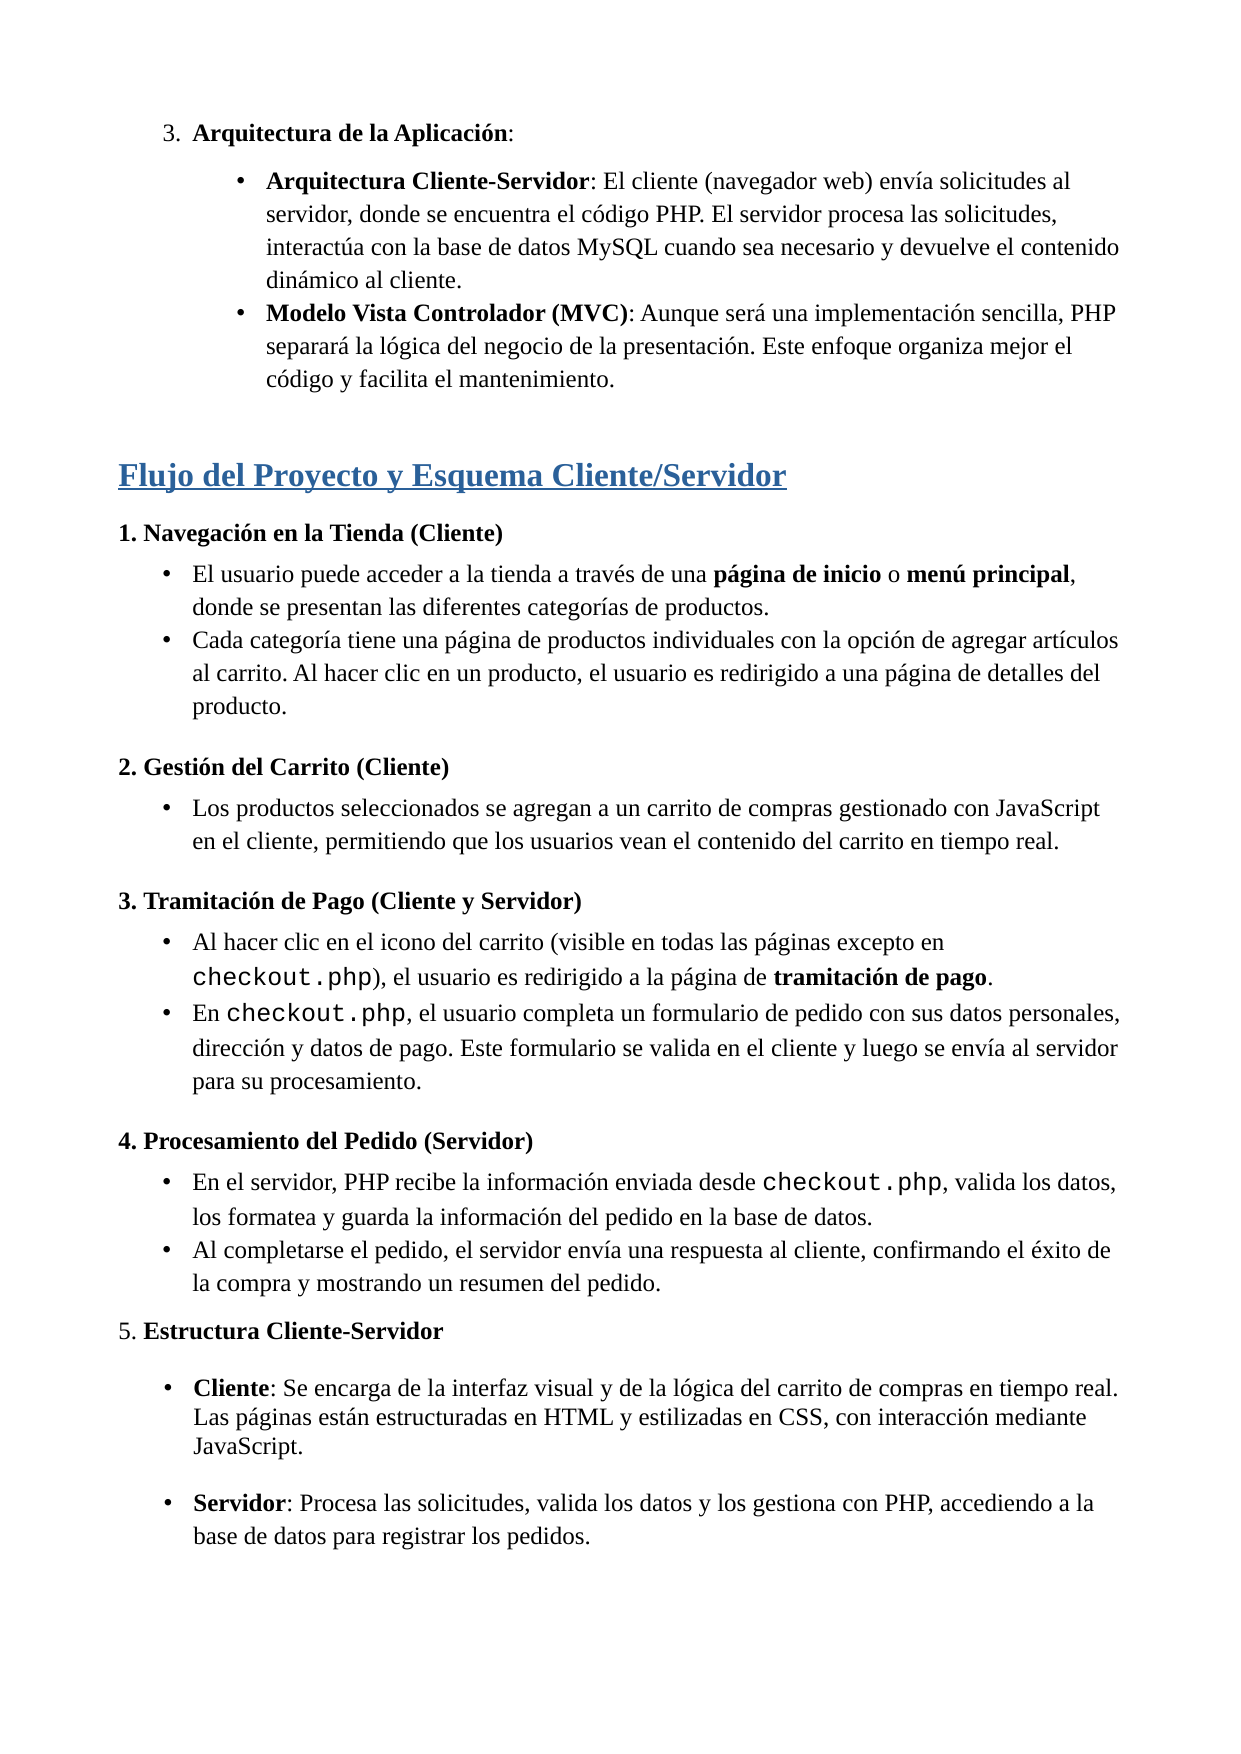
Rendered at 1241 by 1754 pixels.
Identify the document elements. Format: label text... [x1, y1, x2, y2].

subtitle Flujo del Proyecto y Esquema Cliente/Servidor [118, 455, 1122, 493]
list El usuario puede acceder a la tienda a través de una página de inicio o menú principal, donde se presentan las diferentes categorías de productos. [162, 559, 1122, 621]
list Cada categoría tiene una página de productos individuales con la opción de agregar artículos al carrito. Al hacer clic en un producto, el usuario es redirigido a una página de detalles del producto. [162, 625, 1122, 720]
list Modelo Vista Controlador (MVC): Aunque será una implementación sencilla, PHP separará la lógica del negocio de la presentación. Este enfoque organiza mejor el código y facilita el mantenimiento. [236, 298, 1122, 393]
list Los productos seleccionados se agregan a un carrito de compras gestionado con JavaScript en el cliente, permitiendo que los usuarios vean el contenido del carrito en tiempo real. [162, 793, 1122, 854]
list Cliente: Se encarga de la interfaz visual y de la lógica del carrito de compras en tiempo real. Las páginas están estructuradas en HTML y estilizadas en CSS, con interacción mediante JavaScript. [164, 1373, 1122, 1460]
list En el servidor, PHP recibe la información enviada desde checkout.php, valida los datos, los formatea y guarda la información del pedido en la base de datos. [162, 1167, 1122, 1231]
list En checkout.php, el usuario completa un formulario de pedido con sus datos personales, dirección y datos de pago. Este formulario se valida en el cliente y luego se envía al servidor para su procesamiento. [162, 998, 1122, 1094]
subtitle 2. Gestión del Carrito (Cliente) [118, 752, 1122, 780]
subtitle 3. Tramitación de Pago (Cliente y Servidor) [118, 886, 1122, 915]
list Arquitectura Cliente-Servidor: El cliente (navegador web) envía solicitudes al servidor, donde se encuentra el código PHP. El servidor procesa las solicitudes, interactúa con la base de datos MySQL cuando sea necesario y devuelve el contenido dinámico al cliente. [236, 166, 1122, 293]
list Servidor: Procesa las solicitudes, valida los datos y los gestiona con PHP, accediendo a la base de datos para registrar los pedidos. [164, 1488, 1122, 1550]
text 5. Estructura Cliente-Servidor [118, 1316, 1122, 1345]
subtitle 4. Procesamiento del Pedido (Servidor) [118, 1126, 1122, 1155]
list Arquitectura de la Aplicación: [162, 118, 1122, 147]
list Al hacer clic en el icono del carrito (visible en todas las páginas excepto en checkout.php), el usuario es redirigido a la página de tramitación de pago. [162, 927, 1122, 993]
subtitle 1. Navegación en la Tienda (Cliente) [118, 518, 1122, 547]
list Al completarse el pedido, el servidor envía una respuesta al cliente, confirmando el éxito de la compra y mostrando un resumen del pedido. [162, 1235, 1122, 1297]
